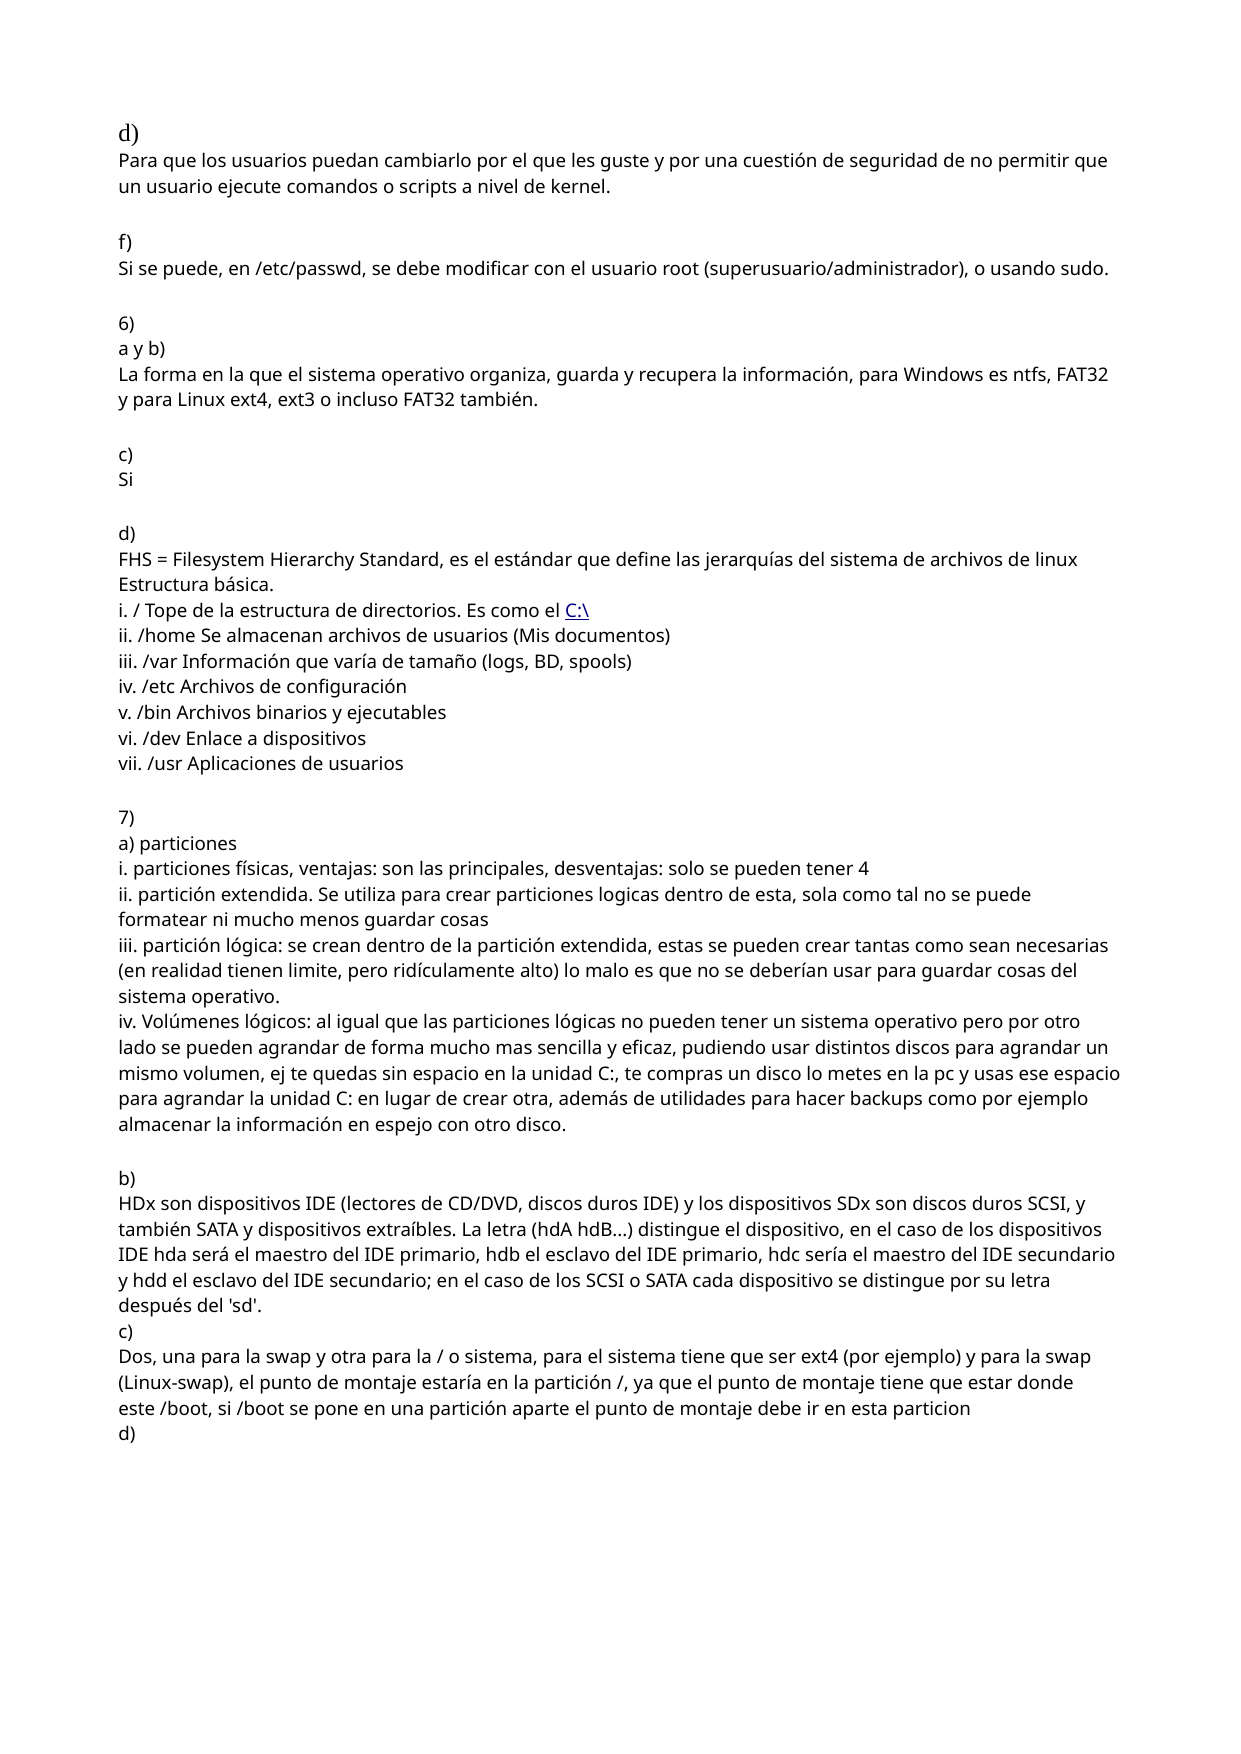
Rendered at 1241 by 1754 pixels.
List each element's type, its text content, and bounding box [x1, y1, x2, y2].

text d) [118, 1420, 1122, 1446]
text c) [118, 1318, 1122, 1344]
text 7) [118, 804, 1122, 830]
text i. particiones físicas, ventajas: son las principales, desventajas: solo se pueden tener 4 [118, 856, 1122, 881]
text FHS = Filesystem Hierarchy Standard, es el estándar que define las jerarquías del sistema de archivos de linux Estructura básica. [118, 546, 1122, 597]
text a) particiones [118, 830, 1122, 856]
text 6) [118, 310, 1122, 336]
text v. /bin Archivos binarios y ejecutables [118, 699, 1122, 725]
text c) [118, 441, 1122, 466]
text HDx son dispositivos IDE (lectores de CD/DVD, discos duros IDE) y los dispositivos SDx son discos duros SCSI, y también SATA y dispositivos extraíbles. La letra (hdA hdB...) distingue el dispositivo, en el caso de los dispositivos IDE hda será el maestro del IDE primario, hdb el esclavo del IDE primario, hdc sería el maestro del IDE secundario y hdd el esclavo del IDE secundario; en el caso de los SCSI o SATA cada dispositivo se distingue por su letra después del 'sd'. [118, 1191, 1122, 1318]
text Para que los usuarios puedan cambiarlo por el que les guste y por una cuestión de seguridad de no permitir que un usuario ejecute comandos o scripts a nivel de kernel. [118, 147, 1122, 200]
text b) [118, 1165, 1122, 1191]
text Si se puede, en /etc/passwd, se debe modificar con el usuario root (superusuario/administrador), o usando sudo. [118, 256, 1122, 281]
text d) [118, 118, 1122, 147]
text Si [118, 466, 1122, 492]
text iii. /var Información que varía de tamaño (logs, BD, spools) [118, 648, 1122, 674]
text f) [118, 228, 1122, 256]
text iv. Volúmenes lógicos: al igual que las particiones lógicas no pueden tener un sistema operativo pero por otro lado se pueden agrandar de forma mucho mas sencilla y eficaz, pudiendo usar distintos discos para agrandar un mismo volumen, ej te quedas sin espacio en la unidad C:, te compras un disco lo metes en la pc y usas ese espacio para agrandar la unidad C: en lugar de crear otra, además de utilidades para hacer backups como por ejemplo almacenar la información en espejo con otro disco. [118, 1009, 1122, 1136]
text d) [118, 521, 1122, 546]
text ii. partición extendida. Se utiliza para crear particiones logicas dentro de esta, sola como tal no se puede formatear ni mucho menos guardar cosas [118, 881, 1122, 932]
text iii. partición lógica: se crean dentro de la partición extendida, estas se pueden crear tantas como sean necesarias (en realidad tienen limite, pero ridículamente alto) lo malo es que no se deberían usar para guardar cosas del sistema operativo. [118, 932, 1122, 1009]
text Dos, una para la swap y otra para la / o sistema, para el sistema tiene que ser ext4 (por ejemplo) y para la swap (Linux-swap), el punto de montaje estaría en la partición /, ya que el punto de montaje tiene que estar donde este /boot, si /boot se pone en una partición aparte el punto de montaje debe ir en esta particion [118, 1344, 1122, 1420]
text a y b) [118, 336, 1122, 361]
text La forma en la que el sistema operativo organiza, guarda y recupera la información, para Windows es ntfs, FAT32 y para Linux ext4, ext3 o incluso FAT32 también. [118, 361, 1122, 412]
text ii. /home Se almacenan archivos de usuarios (Mis documentos) [118, 623, 1122, 648]
text vi. /dev Enlace a dispositivos [118, 725, 1122, 750]
text iv. /etc Archivos de configuración [118, 674, 1122, 699]
text vii. /usr Aplicaciones de usuarios [118, 750, 1122, 776]
text i. / Tope de la estructura de directorios. Es como el C:\ [118, 597, 1122, 623]
